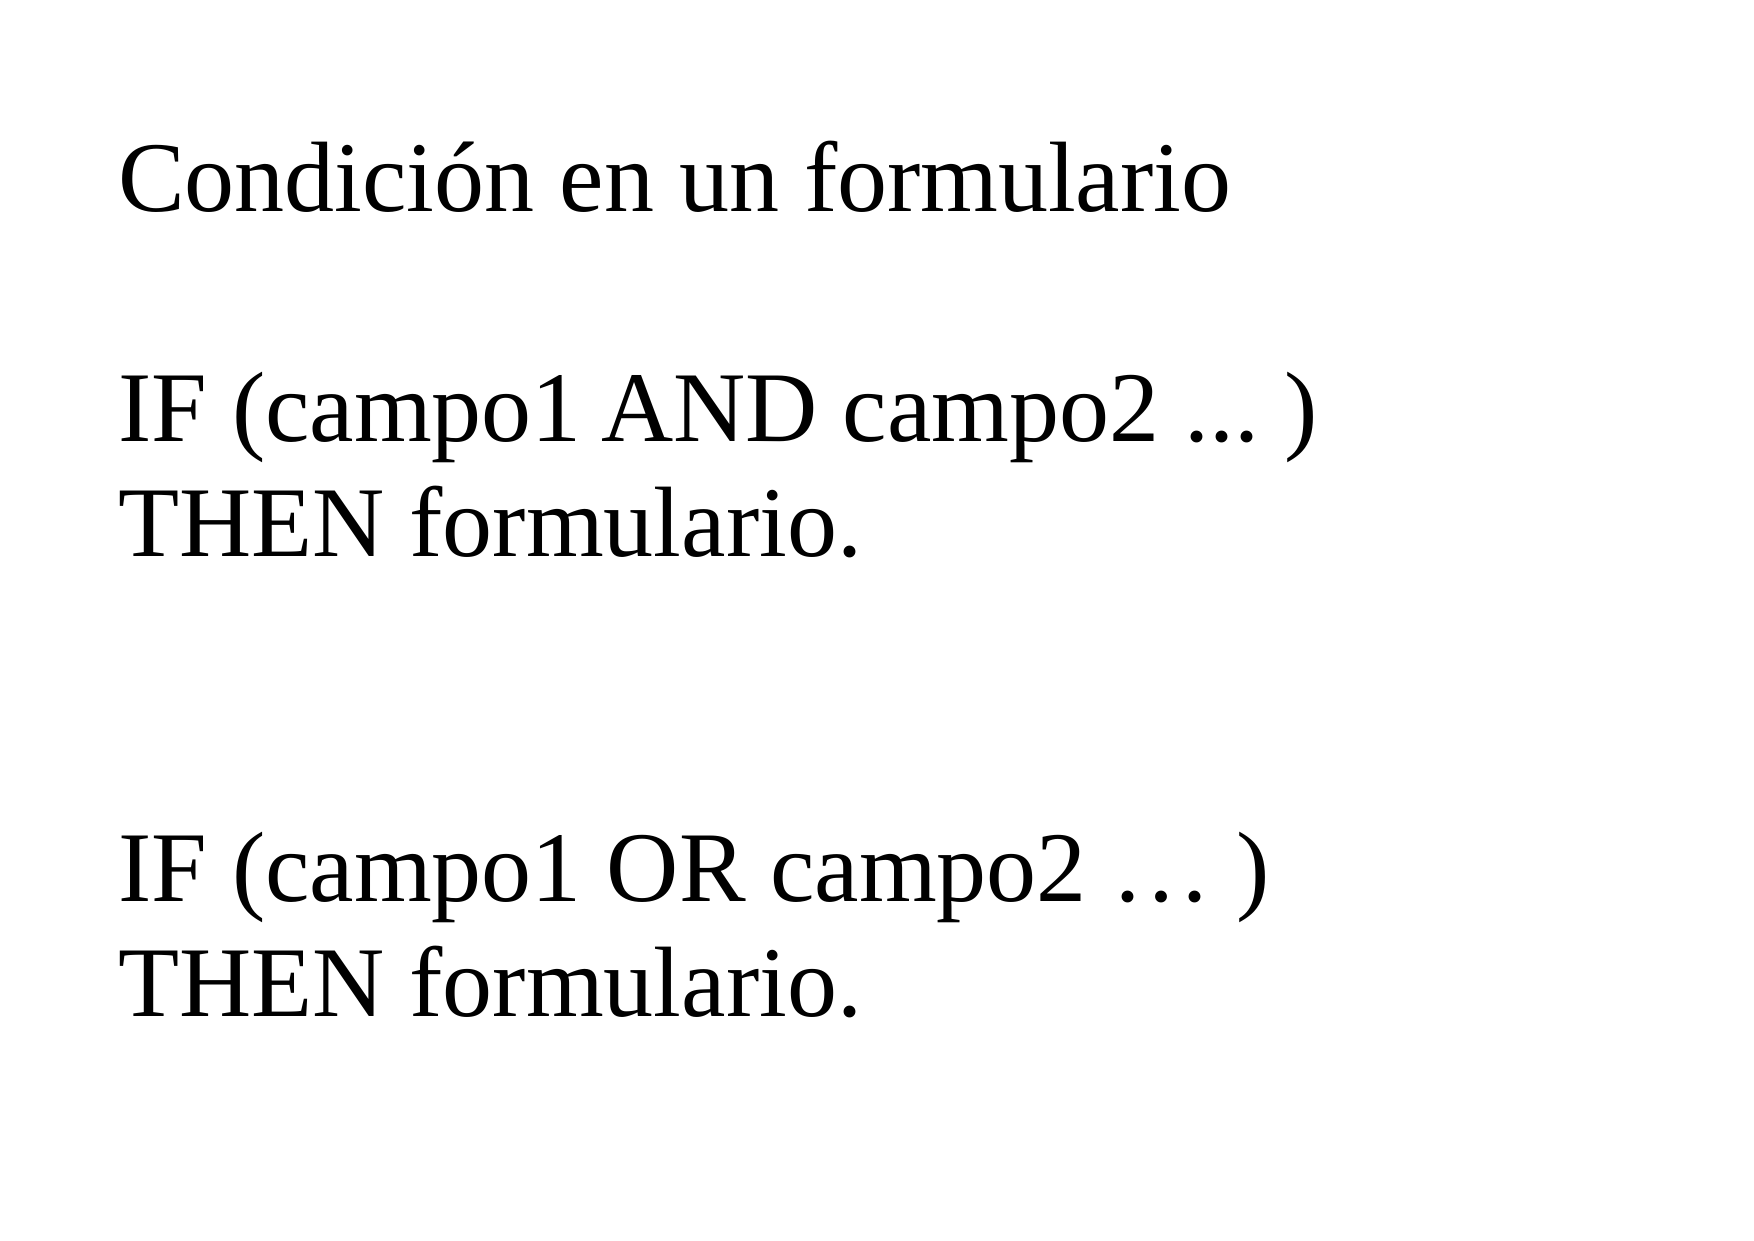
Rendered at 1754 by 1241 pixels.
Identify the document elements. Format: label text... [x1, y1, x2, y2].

text IF (campo1 AND campo2 ... ) [118, 348, 1636, 463]
text THEN formulario. [118, 463, 1636, 578]
text THEN formulario. [118, 923, 1636, 1038]
text IF (campo1 OR campo2 … ) [118, 808, 1636, 923]
text Condición en un formulario [118, 118, 1636, 233]
